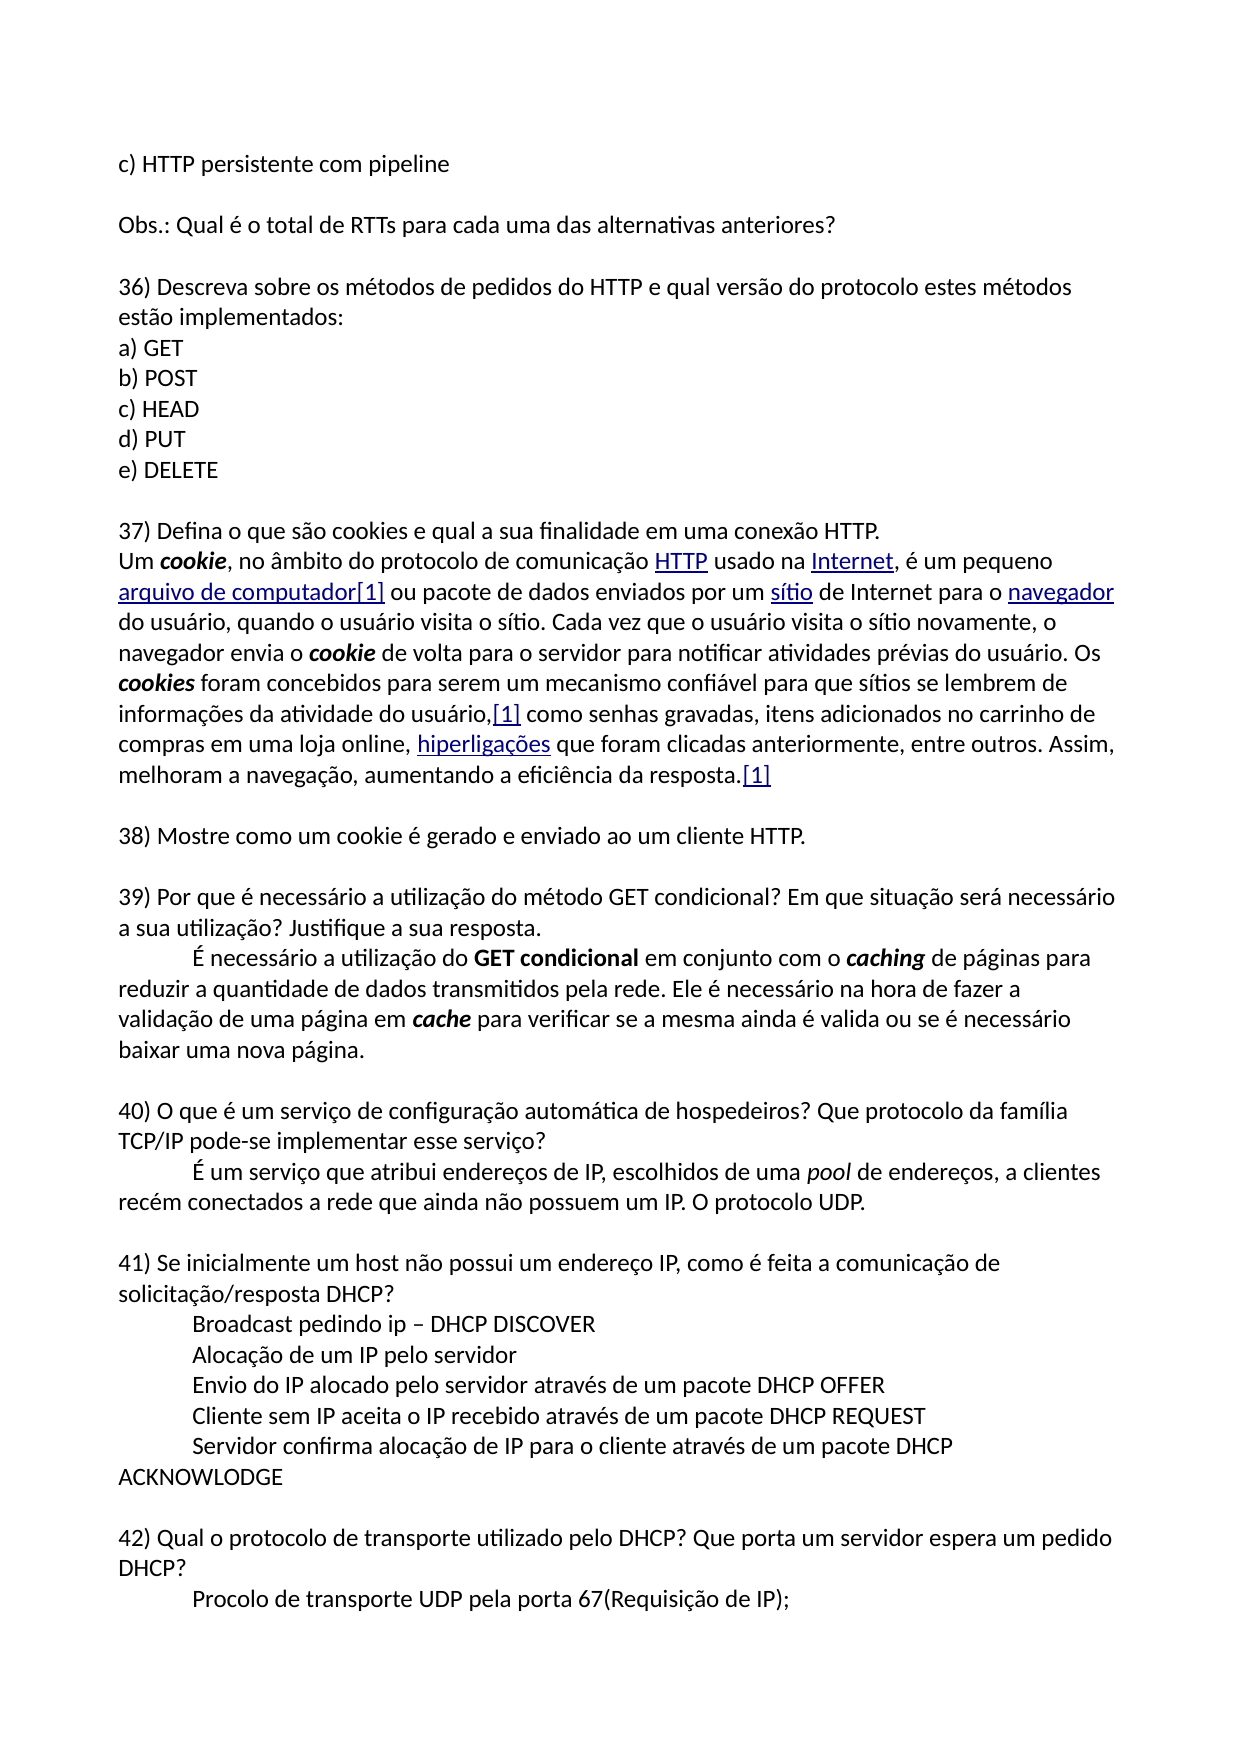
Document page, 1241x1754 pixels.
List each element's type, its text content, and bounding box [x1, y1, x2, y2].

text É necessário a utilização do GET condicional em conjunto com o caching de páginas para reduzir a quantidade de dados transmitidos pela rede. Ele é necessário na hora de fazer a validação de uma página em cache para verificar se a mesma ainda é valida ou se é necessário baixar uma nova página. [118, 942, 1122, 1064]
text e) DELETE [118, 454, 1122, 484]
text Broadcast pedindo ip – DHCP DISCOVER [118, 1308, 1122, 1339]
text 41) Se inicialmente um host não possui um endereço IP, como é feita a comunicação de solicitação/resposta DHCP? [118, 1247, 1122, 1308]
text c) HEAD [118, 393, 1122, 423]
text a) GET [118, 332, 1122, 362]
text 37) Defina o que são cookies e qual a sua finalidade em uma conexão HTTP. [118, 515, 1122, 545]
text 40) O que é um serviço de configuração automática de hospedeiros? Que protocolo da família TCP/IP pode-se implementar esse serviço? [118, 1095, 1122, 1156]
text 36) Descreva sobre os métodos de pedidos do HTTP e qual versão do protocolo estes métodos estão implementados: [118, 271, 1122, 332]
text 38) Mostre como um cookie é gerado e enviado ao um cliente HTTP. [118, 820, 1122, 851]
text c) HTTP persistente com pipeline [118, 149, 1122, 179]
text Um cookie, no âmbito do protocolo de comunicação HTTP usado na Internet, é um pequeno arquivo de computador[1] ou pacote de dados enviados por um sítio de Internet para o navegador do usuário, quando o usuário visita o sítio. Cada vez que o usuário visita o sítio novamente, o navegador envia o cookie de volta para o servidor para notificar atividades prévias do usuário. Os cookies foram concebidos para serem um mecanismo confiável para que sítios se lembrem de informações da atividade do usuário,[1] como senhas gravadas, itens adicionados no carrinho de compras em uma loja online, hiperligações que foram clicadas anteriormente, entre outros. Assim, melhoram a navegação, aumentando a eficiência da resposta.[1] [118, 545, 1122, 789]
text b) POST [118, 362, 1122, 393]
text 39) Por que é necessário a utilização do método GET condicional? Em que situação será necessário a sua utilização? Justifique a sua resposta. [118, 881, 1122, 942]
text 42) Qual o protocolo de transporte utilizado pelo DHCP? Que porta um servidor espera um pedido DHCP? [118, 1522, 1122, 1583]
text Cliente sem IP aceita o IP recebido através de um pacote DHCP REQUEST [118, 1400, 1122, 1431]
text Envio do IP alocado pelo servidor através de um pacote DHCP OFFER [118, 1369, 1122, 1400]
text d) PUT [118, 423, 1122, 454]
text É um serviço que atribui endereços de IP, escolhidos de uma pool de endereços, a clientes recém conectados a rede que ainda não possuem um IP. O protocolo UDP. [118, 1156, 1122, 1217]
text Obs.: Qual é o total de RTTs para cada uma das alternativas anteriores? [118, 210, 1122, 240]
text Procolo de transporte UDP pela porta 67(Requisição de IP); [118, 1583, 1122, 1614]
text Servidor confirma alocação de IP para o cliente através de um pacote DHCP ACKNOWLODGE [118, 1431, 1122, 1492]
text Alocação de um IP pelo servidor [118, 1339, 1122, 1369]
